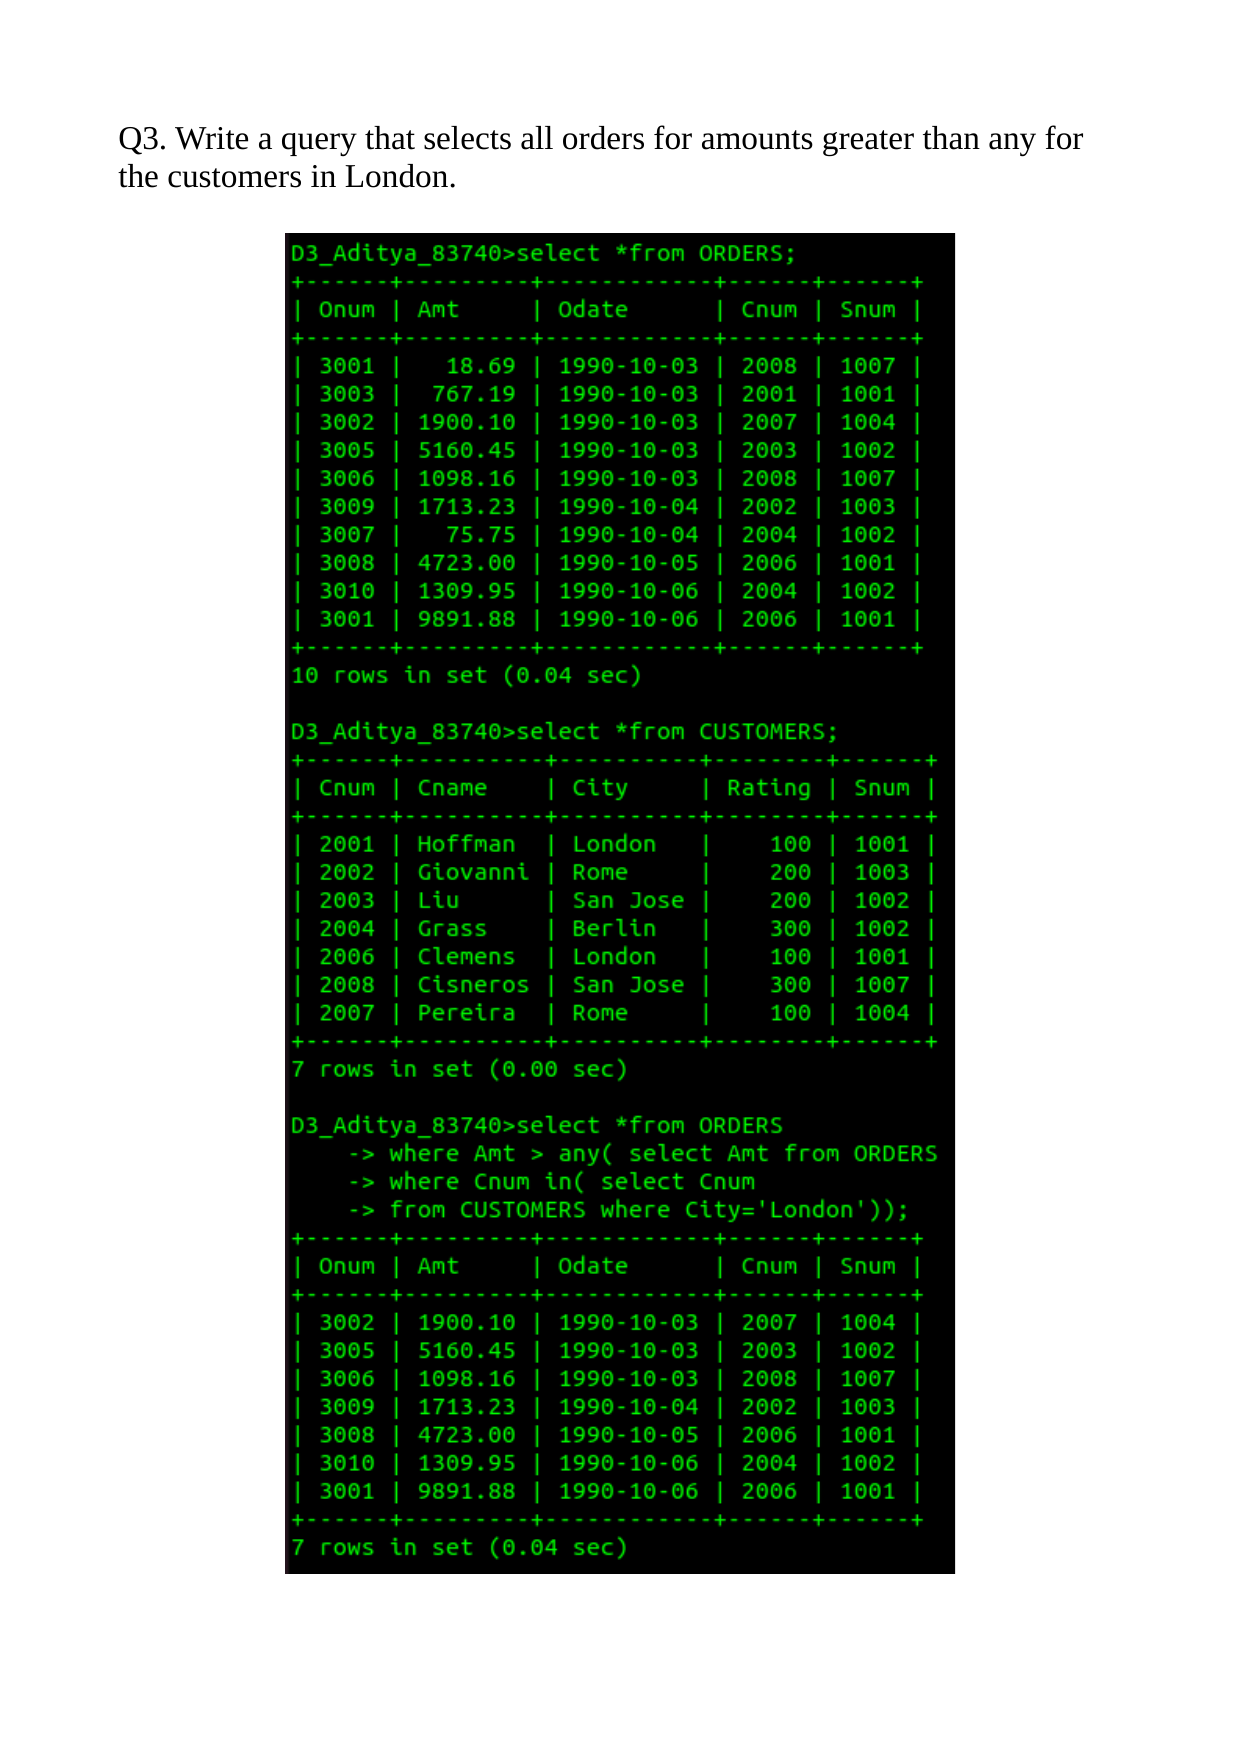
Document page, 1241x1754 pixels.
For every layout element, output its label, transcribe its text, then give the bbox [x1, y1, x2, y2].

text Q3. Write a query that selects all orders for amounts greater than any for the customers in London. [118, 118, 1122, 195]
picture [285, 233, 956, 1574]
